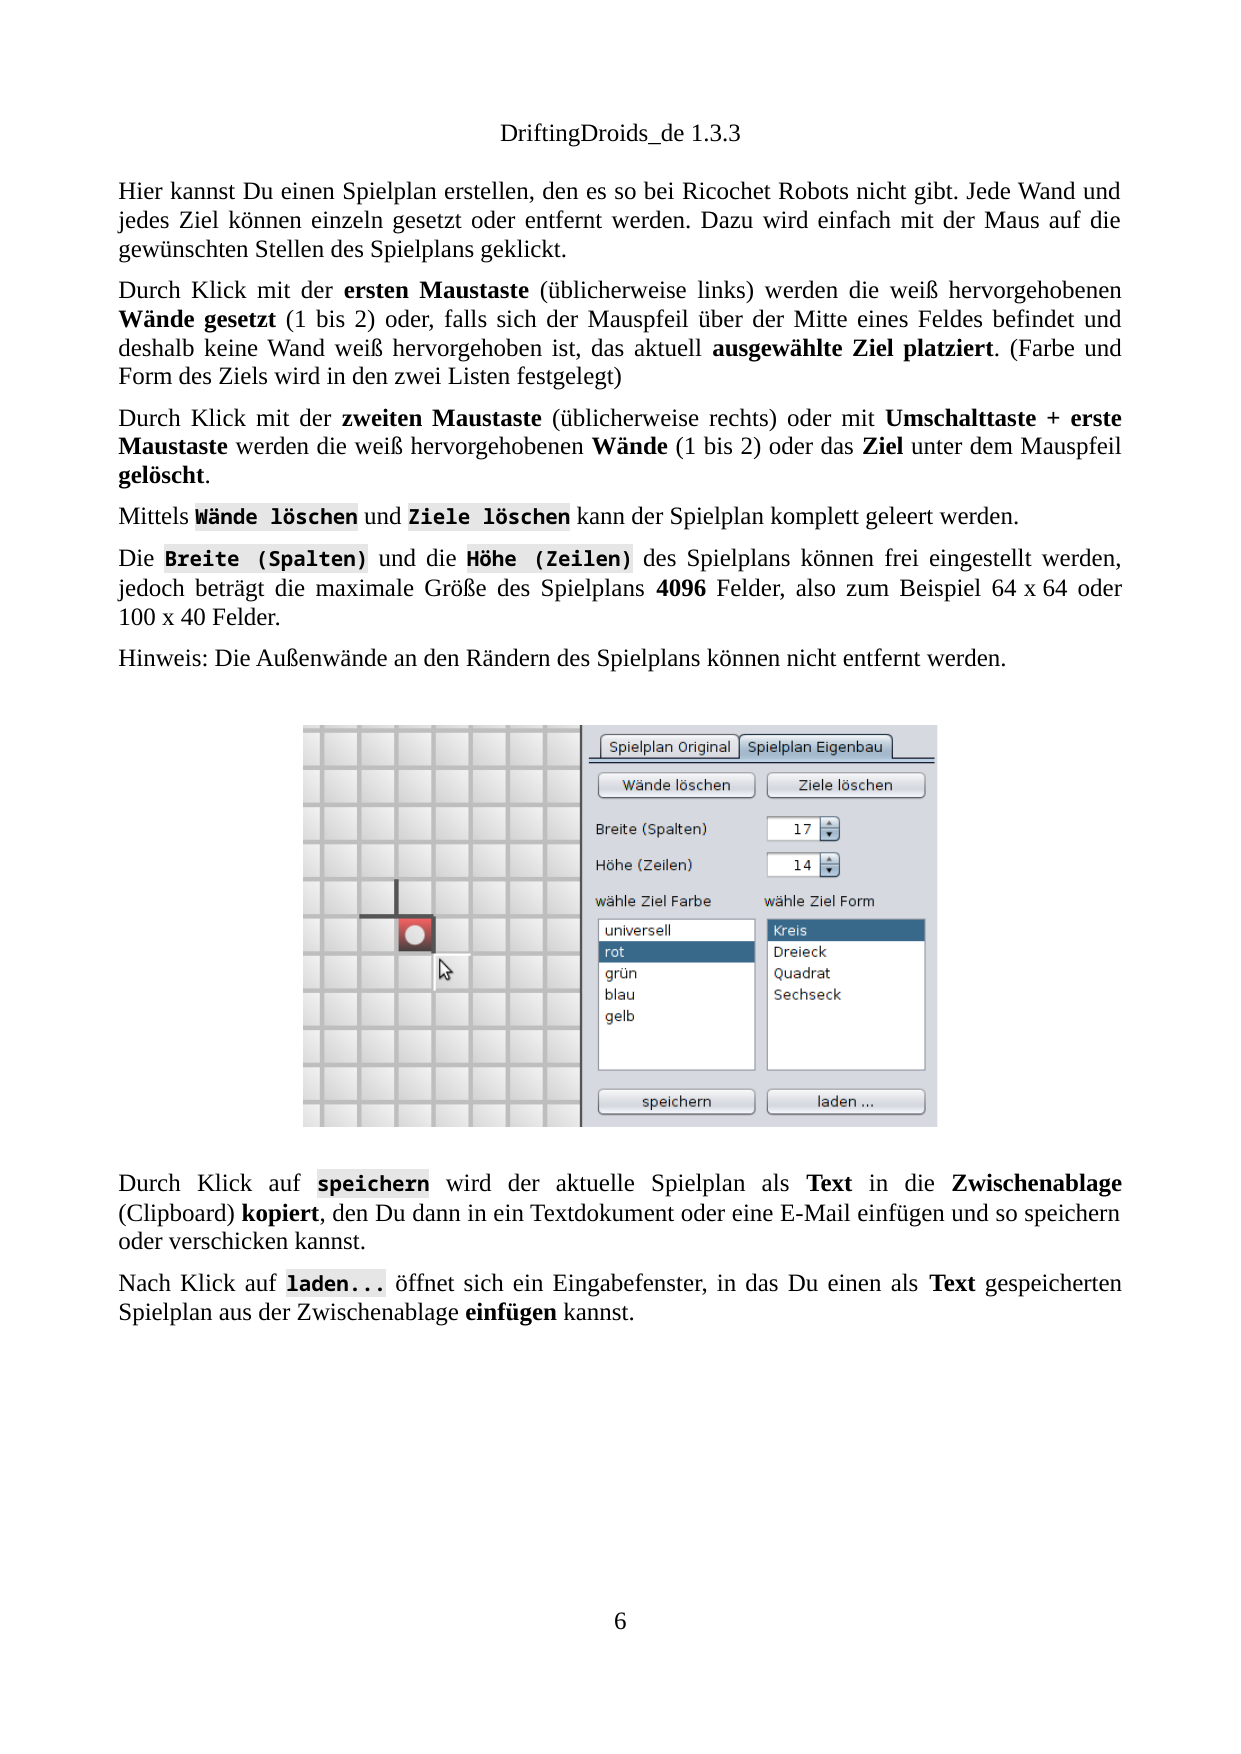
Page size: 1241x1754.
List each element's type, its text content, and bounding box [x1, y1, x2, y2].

text Hinweis: Die Außenwände an den Rändern des Spielplans können nicht entfernt werden. [118, 643, 1122, 672]
text Mittels Wände löschen und Ziele löschen kann der Spielplan komplett geleert werden. [118, 501, 1122, 531]
text Durch Klick mit der zweiten Maustaste (üblicherweise rechts) oder mit Umschalttaste + erste Maustaste werden die weiß hervorgehobenen Wände (1 bis 2) oder das Ziel unter dem Mauspfeil gelöscht. [118, 403, 1122, 489]
text Die Breite (Spalten) und die Höhe (Zeilen) des Spielplans können frei eingestellt werden, jedoch beträgt die maximale Größe des Spielplans 4096 Felder, also zum Beispiel 64 x 64 oder 100 x 40 Felder. [118, 543, 1122, 630]
text Durch Klick mit der ersten Maustaste (üblicherweise links) werden die weiß hervorgehobenen Wände gesetzt (1 bis 2) oder, falls sich der Mauspfeil über der Mitte eines Feldes befindet und deshalb keine Wand weiß hervorgehoben ist, das aktuell ausgewählte Ziel platziert. (Farbe und Form des Ziels wird in den zwei Listen festgelegt) [118, 275, 1122, 390]
text Hier kannst Du einen Spielplan erstellen, den es so bei Ricochet Robots nicht gibt. Jede Wand und jedes Ziel können einzeln gesetzt oder entfernt werden. Dazu wird einfach mit der Maus auf die gewünschten Stellen des Spielplans geklickt. [118, 176, 1122, 263]
text Durch Klick auf speichern wird der aktuelle Spielplan als Text in die Zwischenablage (Clipboard) kopiert, den Du dann in ein Textdokument oder eine E-Mail einfügen und so speichern oder verschicken kannst. [118, 1168, 1122, 1255]
picture [303, 725, 938, 1127]
text Nach Klick auf laden... öffnet sich ein Eingabefenster, in das Du einen als Text gespeicherten Spielplan aus der Zwischenablage einfügen kannst. [118, 1268, 1122, 1326]
